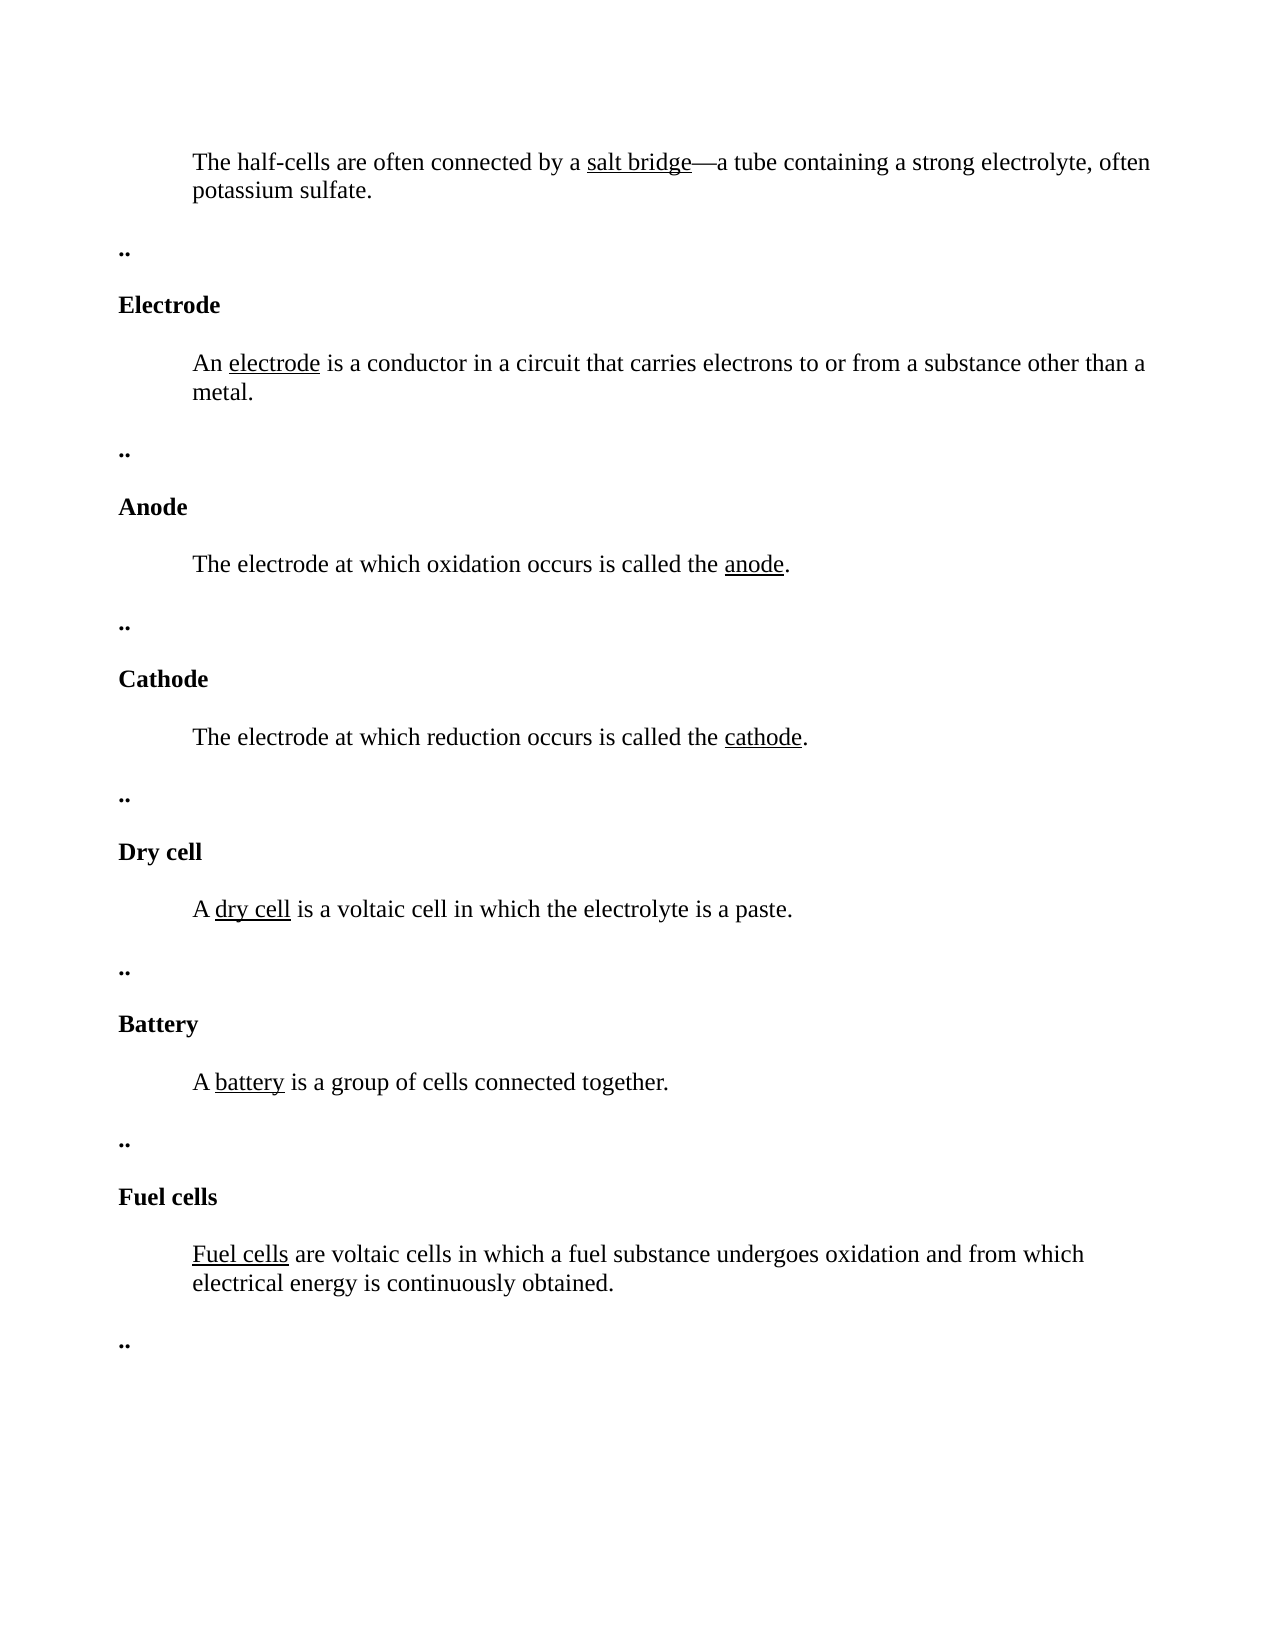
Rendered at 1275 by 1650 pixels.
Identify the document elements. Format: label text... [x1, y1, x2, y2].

text Fuel cells are voltaic cells in which a fuel substance undergoes oxidation and from which electrical energy is continuously obtained. [118, 1239, 1157, 1297]
text .. [118, 1124, 1157, 1153]
text .. [118, 607, 1157, 636]
text A dry cell is a voltaic cell in which the electrolyte is a paste. [118, 894, 1157, 923]
text The electrode at which oxidation occurs is called the anode. [118, 549, 1157, 578]
text Dry cell [118, 837, 1157, 866]
text Anode [118, 492, 1157, 521]
text .. [118, 779, 1157, 808]
text Electrode [118, 291, 1157, 319]
text An electrode is a conductor in a circuit that carries electrons to or from a substance other than a metal. [118, 348, 1157, 406]
text .. [118, 952, 1157, 981]
text Battery [118, 1009, 1157, 1038]
text A battery is a group of cells connected together. [118, 1067, 1157, 1096]
text Cathode [118, 664, 1157, 693]
text .. [118, 434, 1157, 463]
text The electrode at which reduction occurs is called the cathode. [118, 722, 1157, 751]
text .. [118, 1326, 1157, 1354]
text .. [118, 233, 1157, 262]
text The half-cells are often connected by a salt bridge—a tube containing a strong electrolyte, often potassium sulfate. [118, 147, 1157, 204]
text Fuel cells [118, 1182, 1157, 1211]
